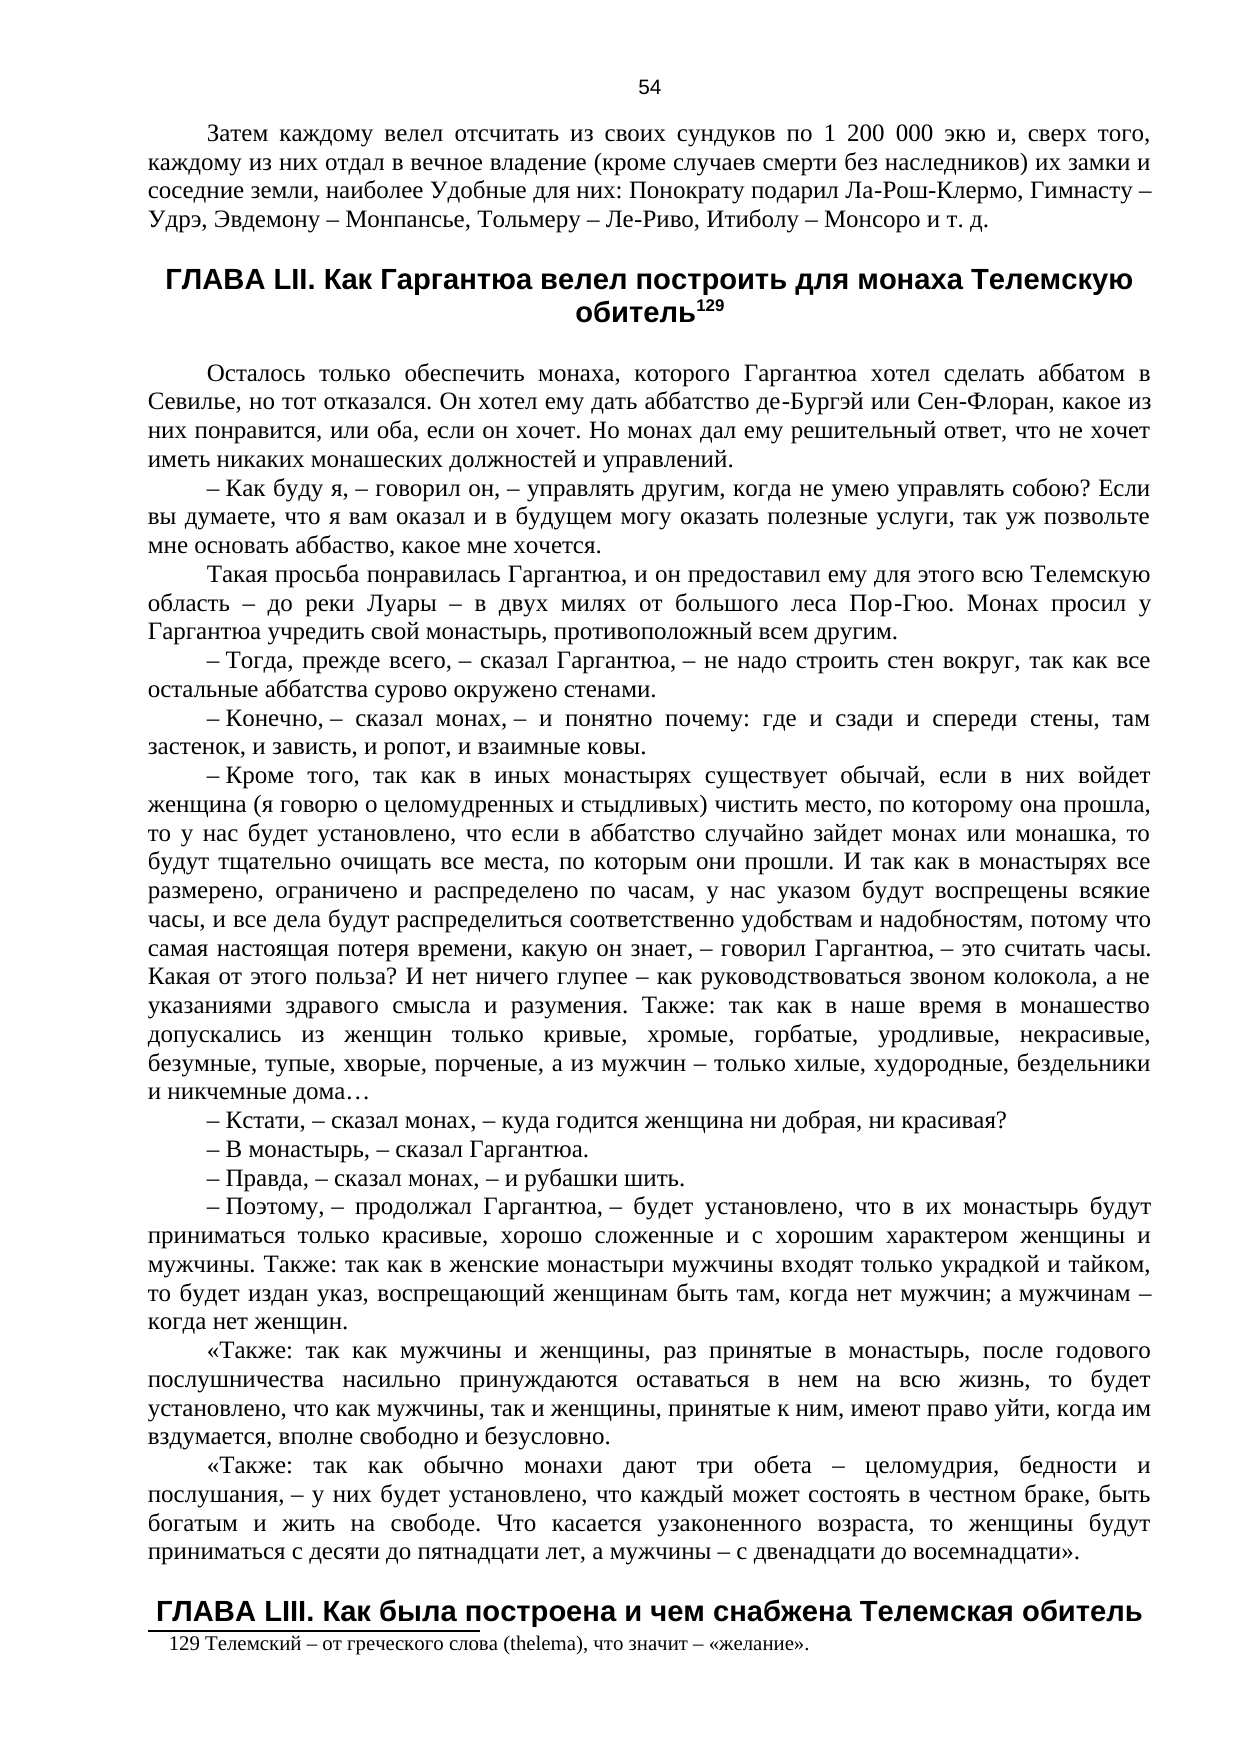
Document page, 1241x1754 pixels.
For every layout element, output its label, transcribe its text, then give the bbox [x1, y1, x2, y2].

text – Конечно, – сказал монах, – и понятно почему: где и сзади и спереди стены, там застенок, и зависть, и ропот, и взаимные ковы. [148, 703, 1152, 760]
text Такая просьба понравилась Гаргантюа, и он предоставил ему для этого всю Телемскую область – до реки Луары – в двух милях от большого леса Пор‑Гюо. Монах просил у Гаргантюа учредить свой монастырь, противоположный всем другим. [148, 559, 1152, 645]
text Телемский – от греческого слова (thelema), что значит – «желание». [148, 1631, 1152, 1655]
text Осталось только обеспечить монаха, которого Гаргантюа хотел сделать аббатом в Севилье, но тот отказался. Он хотел ему дать аббатство де‑Бургэй или Сен‑Флоран, какое из них понравится, или оба, если он хочет. Но монах дал ему решительный ответ, что не хочет иметь никаких монашеских должностей и управлений. [148, 358, 1152, 473]
text – В монастырь, – сказал Гаргантюа. [148, 1134, 1152, 1163]
text «Также: так как обычно монахи дают три обета – целомудрия, бедности и послушания, – у них будет установлено, что каждый может состоять в честном браке, быть богатым и жить на свободе. Что касается узаконенного возраста, то женщины будут приниматься с десяти до пятнадцати лет, а мужчины – с двенадцати до восемнадцати». [148, 1450, 1152, 1565]
text – Правда, – сказал монах, – и рубашки шить. [148, 1163, 1152, 1191]
text Затем каждому велел отсчитать из своих сундуков по 1 200 000 экю и, сверх того, каждому из них отдал в вечное владение (кроме случаев смерти без наследников) их замки и соседние земли, наиболее Удобные для них: Понократу подарил Ла‑Рош‑Клермо, Гимнасту – Удрэ, Эвдемону – Монпансье, Тольмеру – Ле‑Риво, Итиболу – Монсоро и т. д. [148, 118, 1152, 233]
text – Кстати, – сказал монах, – куда годится женщина ни добрая, ни красивая? [148, 1105, 1152, 1134]
text – Кроме того, так как в иных монастырях существует обычай, если в них войдет женщина (я говорю о целомудренных и стыдливых) чистить место, по которому она прошла, то у нас будет установлено, что если в аббатство случайно зайдет монах или монашка, то будут тщательно очищать все места, по которым они прошли. И так как в монастырях все размерено, ограничено и распределено по часам, у нас указом будут воспрещены всякие часы, и все дела будут распределиться соответственно удобствам и надобностям, потому что самая настоящая потеря времени, какую он знает, – говорил Гаргантюа, – это считать часы. Какая от этого польза? И нет ничего глупее – как руководствоваться звоном колокола, а не указаниями здравого смысла и разумения. Также: так как в наше время в монашество допускались из женщин только кривые, хромые, горбатые, уродливые, некрасивые, безумные, тупые, хворые, порченые, а из мужчин – только хилые, худородные, бездельники и никчемные дома… [148, 760, 1152, 1105]
text – Как буду я, – говорил он, – управлять другим, когда не умею управлять собою? Если вы думаете, что я вам оказал и в будущем могу оказать полезные услуги, так уж позвольте мне основать аббаство, какое мне хочется. [148, 473, 1152, 559]
subtitle ГЛАВА LII. Как Гаргантюа велел построить для монаха Телемскую обитель [148, 262, 1152, 329]
text – Тогда, прежде всего, – сказал Гаргантюа, – не надо строить стен вокруг, так как все остальные аббатства сурово окружено стенами. [148, 645, 1152, 703]
text – Поэтому, – продолжал Гаргантюа, – будет установлено, что в их монастырь будут приниматься только красивые, хорошо сложенные и с хорошим характером женщины и мужчины. Также: так как в женские монастыри мужчины входят только украдкой и тайком, то будет издан указ, воспрещающий женщинам быть там, когда нет мужчин; а мужчинам – когда нет женщин. [148, 1191, 1152, 1335]
subtitle ГЛАВА LIII. Как была построена и чем снабжена Телемская обитель [148, 1594, 1152, 1627]
text «Также: так как мужчины и женщины, раз принятые в монастырь, после годового послушничества насильно принуждаются оставаться в нем на всю жизнь, то будет установлено, что как мужчины, так и женщины, принятые к ним, имеют право уйти, когда им вздумается, вполне свободно и безусловно. [148, 1335, 1152, 1450]
